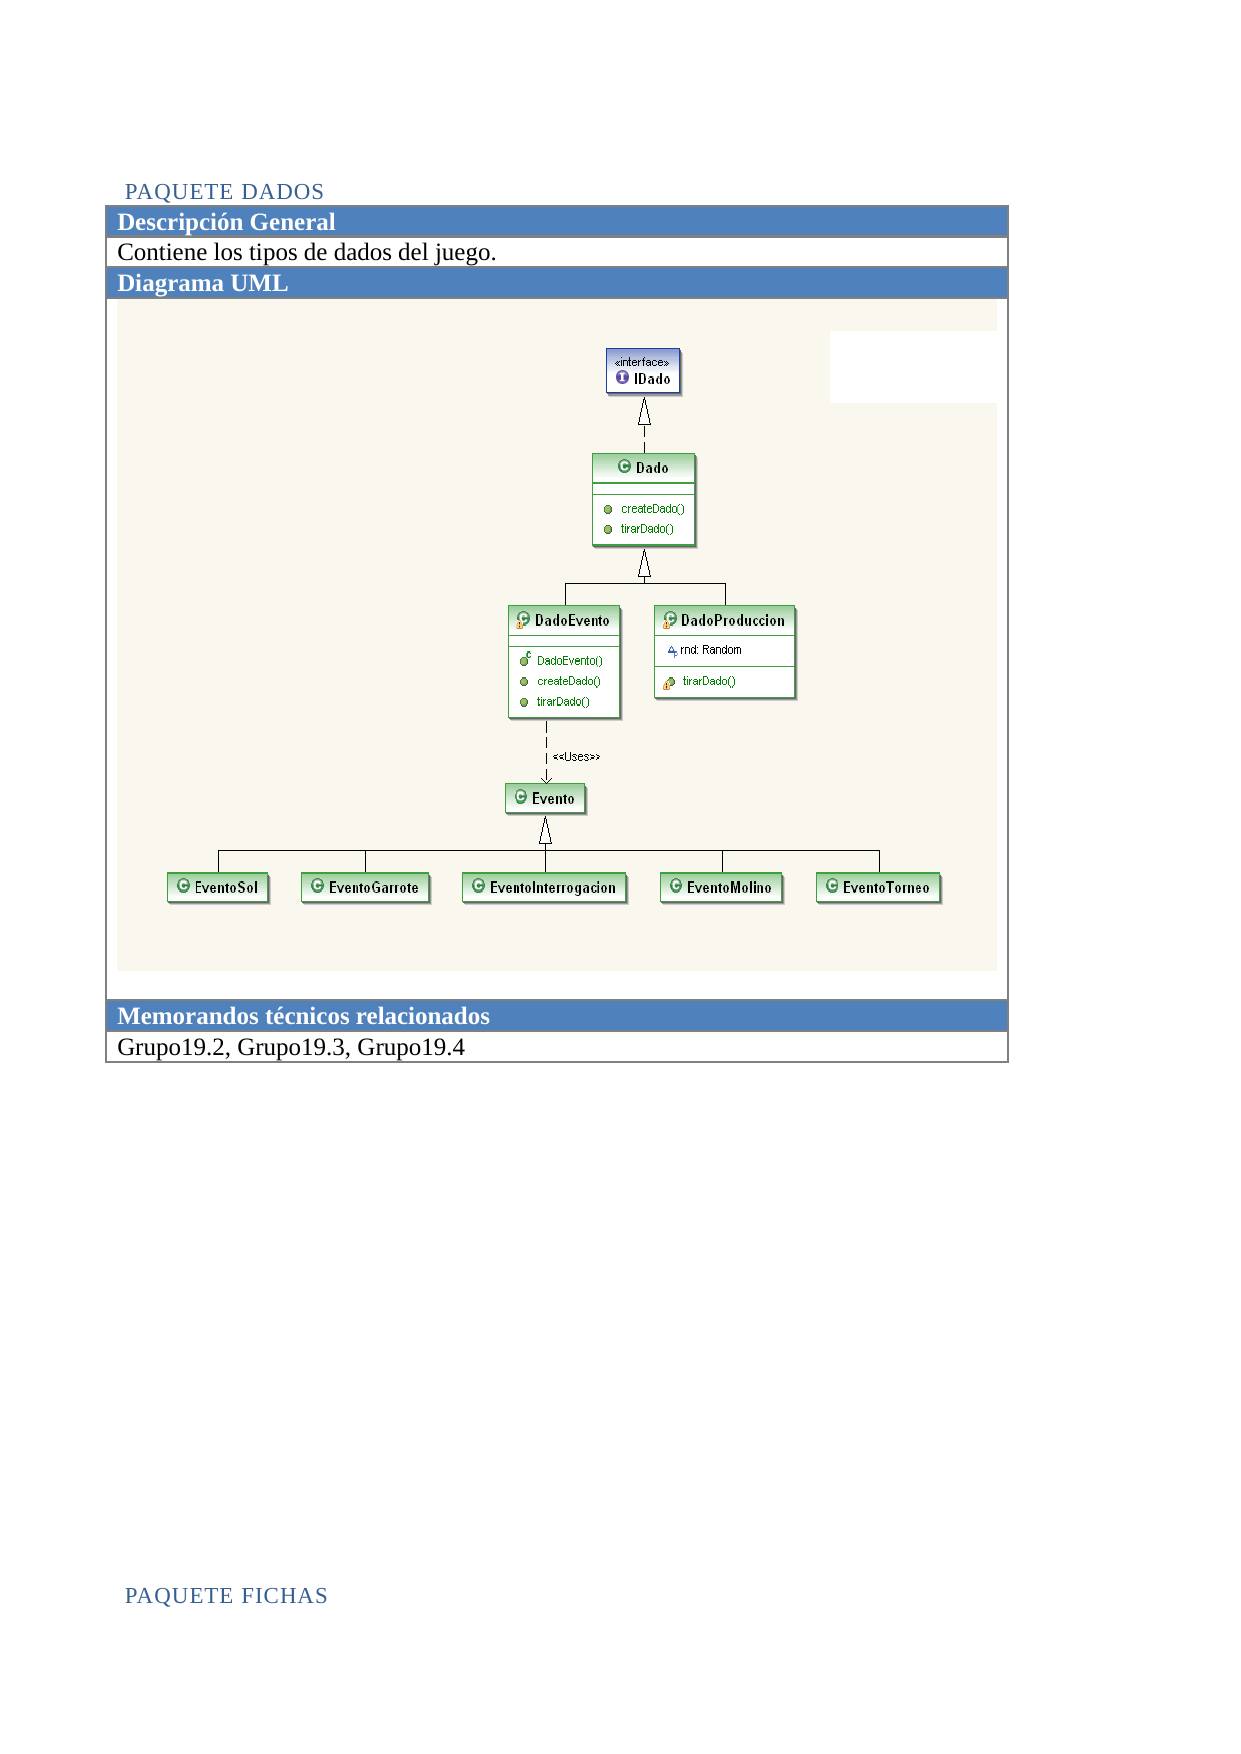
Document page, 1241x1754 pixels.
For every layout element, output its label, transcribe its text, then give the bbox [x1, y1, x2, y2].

table_header Descripción General [107, 207, 1007, 235]
table_cell Diagrama UML [107, 268, 1007, 297]
table_cell [107, 299, 1007, 999]
subtitle Paquete DAdos [118, 178, 1122, 204]
table_cell Memorandos técnicos relacionados [107, 1001, 1007, 1030]
subtitle Paquete fichas [118, 1583, 1122, 1609]
picture [117, 299, 998, 971]
table_cell Contiene los tipos de dados del juego. [107, 238, 1007, 266]
table_cell Grupo19.2, Grupo19.3, Grupo19.4 [107, 1032, 1007, 1061]
